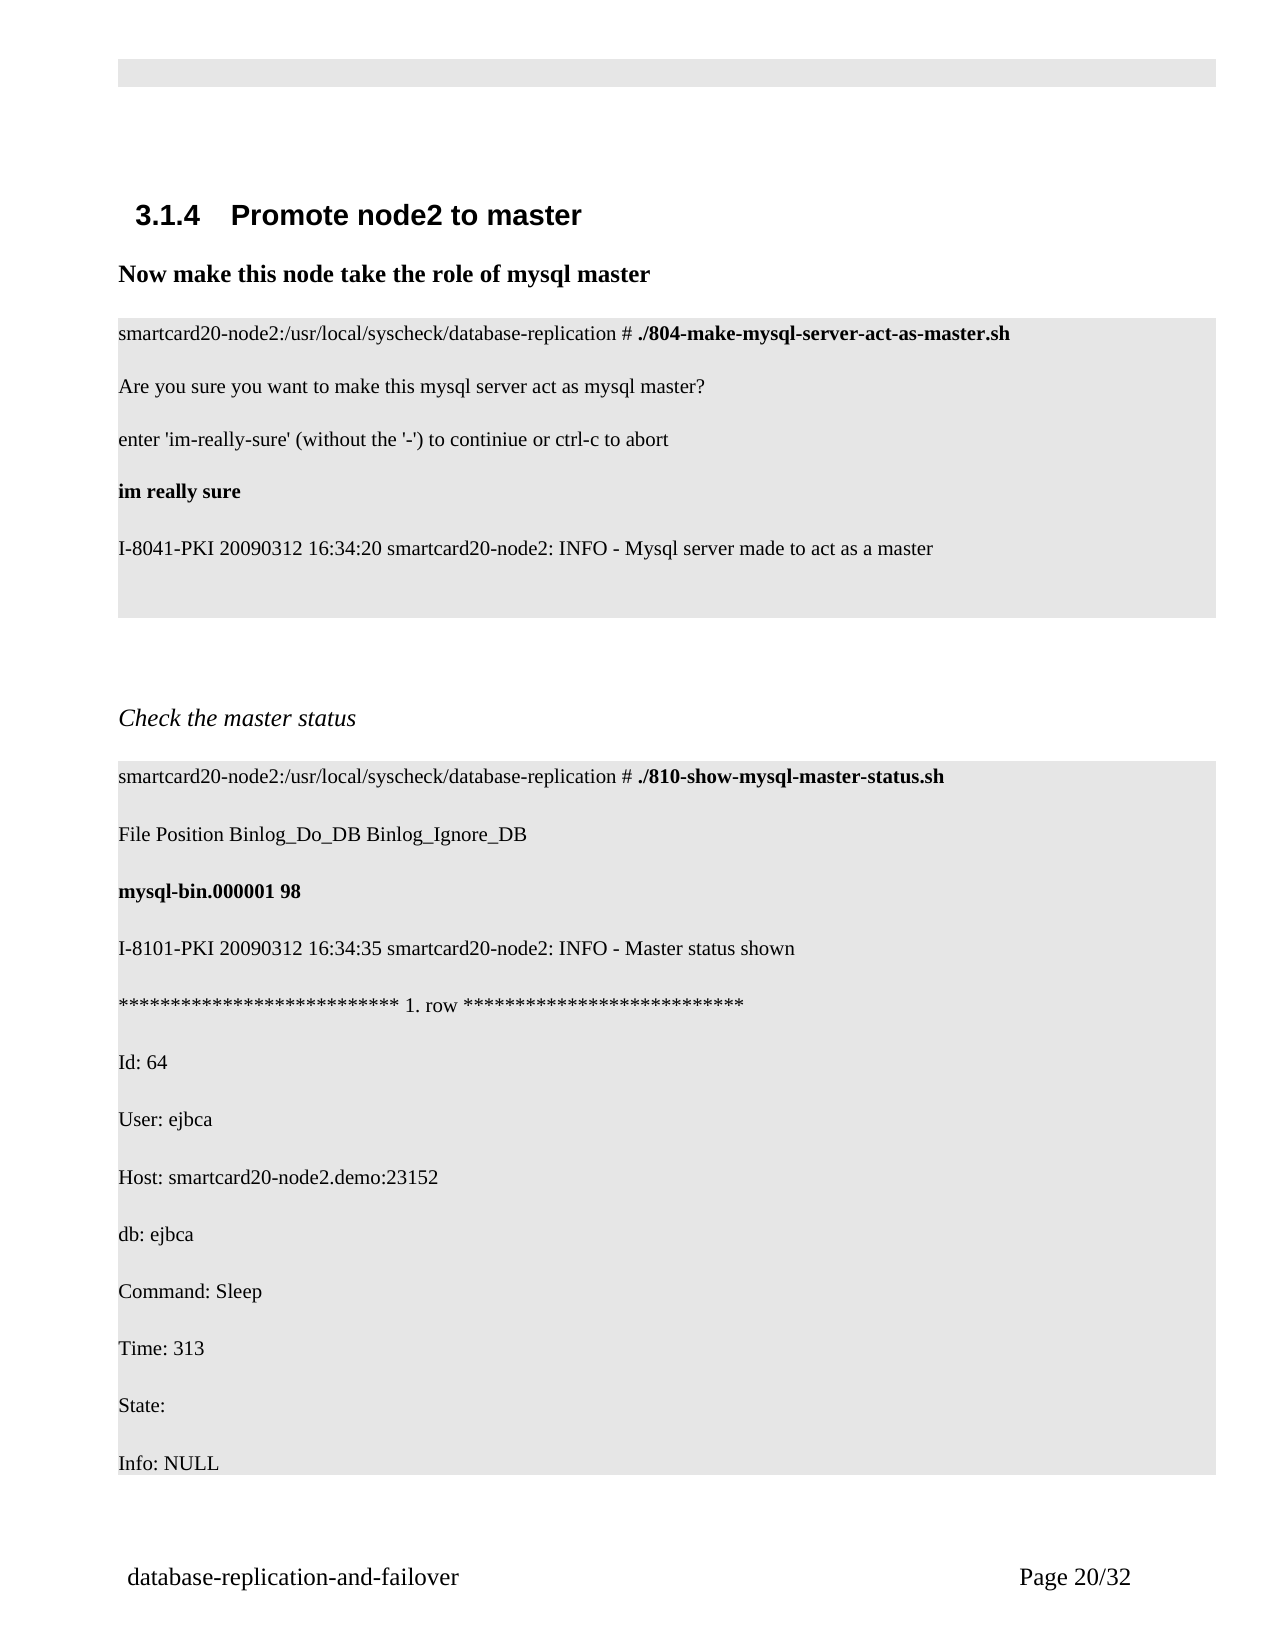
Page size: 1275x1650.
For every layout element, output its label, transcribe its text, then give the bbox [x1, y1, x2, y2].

text Are you sure you want to make this mysql server act as mysql master? [118, 375, 1216, 398]
text *************************** 1. row *************************** [118, 990, 1216, 1018]
text I-8101-PKI 20090312 16:34:35 smartcard20-node2: INFO - Master status shown [118, 933, 1216, 961]
text Command: Sleep [118, 1276, 1216, 1304]
text Check the master status [118, 704, 1216, 732]
text Id: 64 [118, 1047, 1216, 1075]
text I-8041-PKI 20090312 16:34:20 smartcard20-node2: INFO - Mysql server made to act as a master [118, 533, 1216, 560]
text Time: 313 [118, 1333, 1216, 1361]
text Host: smartcard20-node2.demo:23152 [118, 1162, 1216, 1189]
subtitle Promote node2 to master [127, 198, 1207, 231]
text User: ejbca [118, 1104, 1216, 1132]
text smartcard20-node2:/usr/local/syscheck/database-replication # ./804-make-mysql-server-act-as-master.sh [118, 318, 1216, 345]
text Now make this node take the role of mysql master [118, 261, 1216, 288]
text db: ejbca [118, 1219, 1216, 1247]
text smartcard20-node2:/usr/local/syscheck/database-replication # ./810-show-mysql-master-status.sh [118, 761, 1216, 789]
text mysql-bin.000001 98 [118, 876, 1216, 903]
text State: [118, 1391, 1216, 1418]
text Info: NULL [118, 1448, 1216, 1475]
text File Position Binlog_Do_DB Binlog_Ignore_DB [118, 819, 1216, 846]
text im really sure [118, 480, 1216, 503]
text enter 'im-really-sure' (without the '-') to continiue or ctrl-c to abort [118, 427, 1216, 451]
